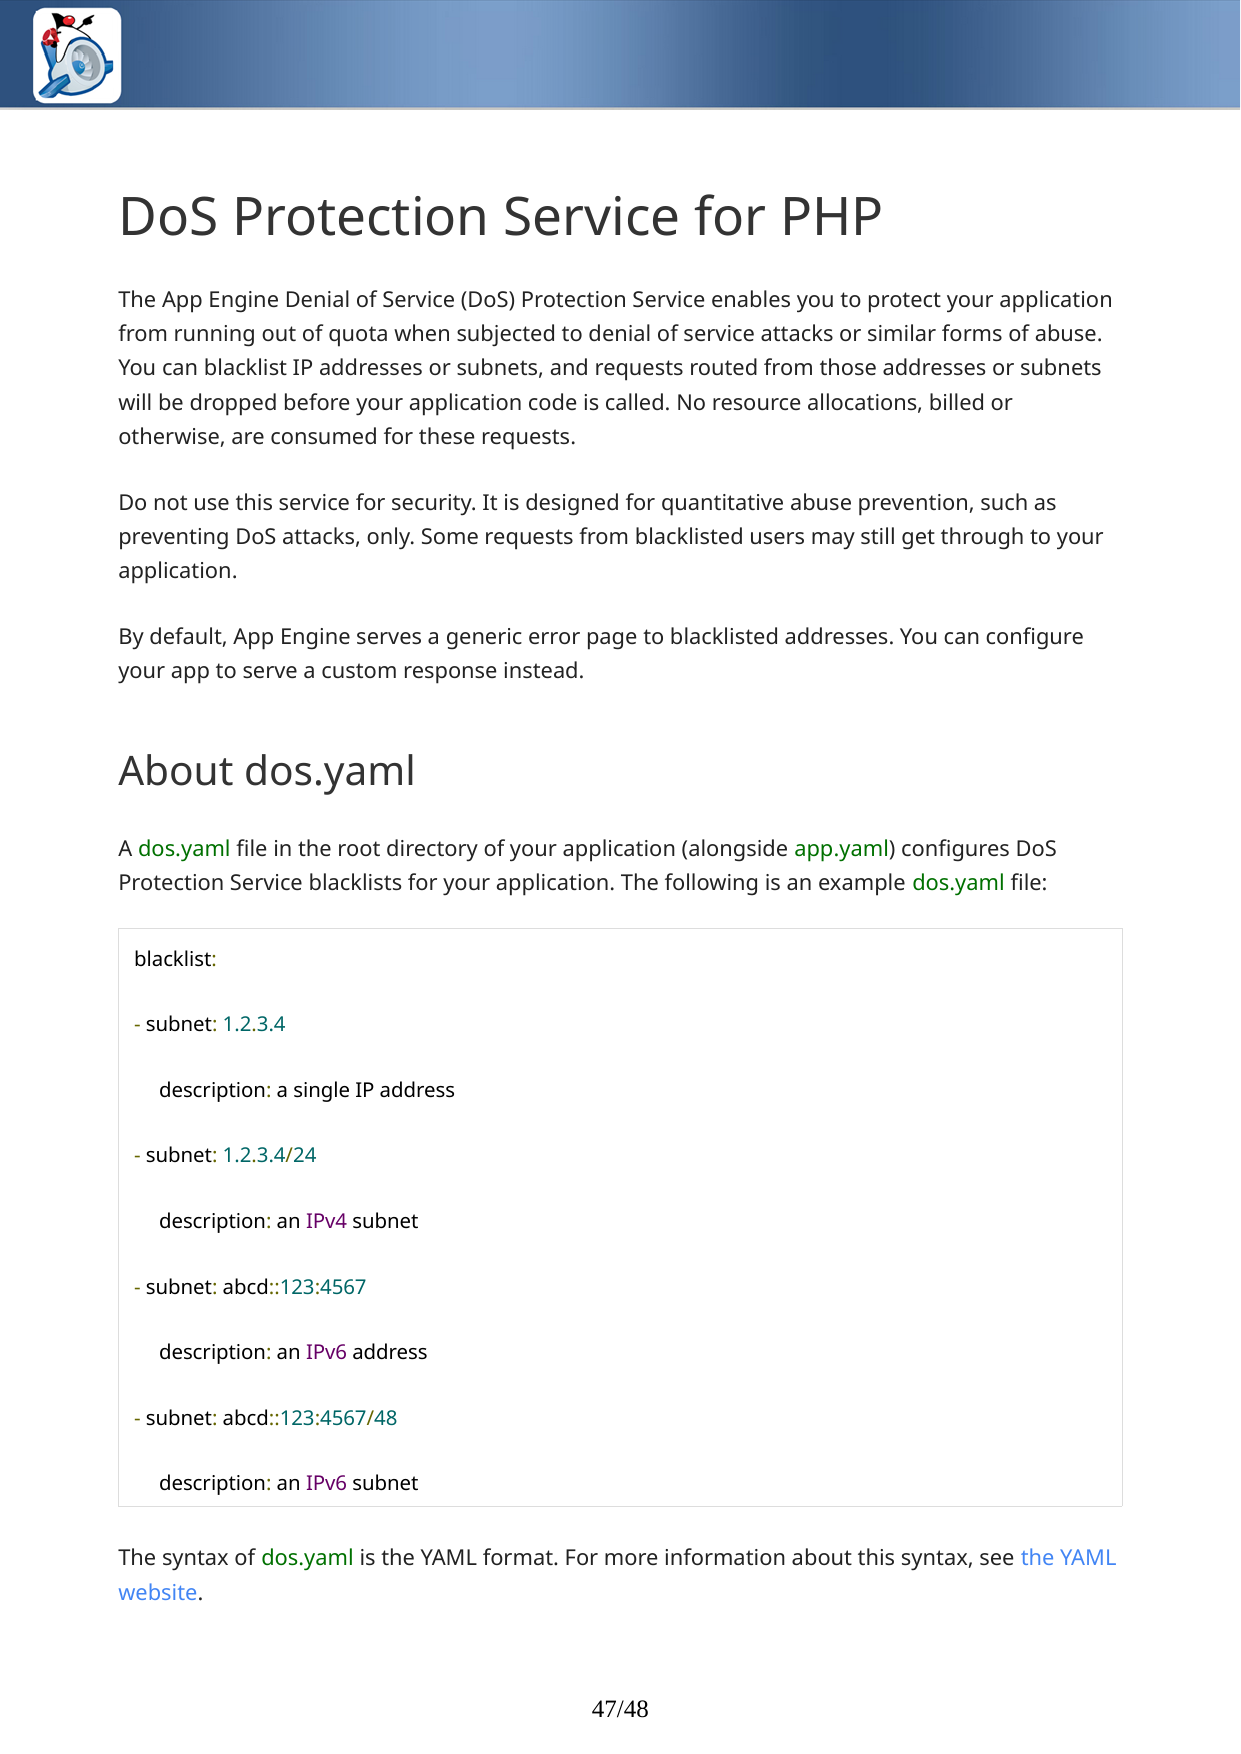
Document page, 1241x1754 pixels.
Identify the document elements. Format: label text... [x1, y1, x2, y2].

text - subnet: abcd::123:4567 [119, 1256, 1122, 1300]
subtitle DoS Protection Service for PHP [118, 178, 1122, 251]
text - subnet: 1.2.3.4/24 [119, 1125, 1122, 1169]
text - subnet: 1.2.3.4 [119, 994, 1122, 1038]
text By default, App Engine serves a generic error page to blacklisted addresses. You can configure your app to serve a custom response instead. [118, 617, 1122, 685]
text - subnet: abcd::123:4567/48 [119, 1387, 1122, 1431]
text The App Engine Denial of Service (DoS) Protection Service enables you to protect your application from running out of quota when subjected to denial of service attacks or similar forms of abuse. You can blacklist IP addresses or subnets, and requests routed from those addresses or subnets will be dropped before your application code is called. No resource allocations, billed or otherwise, are consumed for these requests. [118, 279, 1122, 451]
picture [0, 0, 1241, 110]
text description: an IPv4 subnet [119, 1191, 1122, 1234]
text description: an IPv6 subnet [119, 1453, 1122, 1506]
text The syntax of dos.yaml is the YAML format. For more information about this syntax, see the YAML website. [118, 1538, 1122, 1606]
text description: a single IP address [119, 1059, 1122, 1103]
text Do not use this service for security. It is designed for quantitative abuse prevention, such as preventing DoS attacks, only. Some requests from blacklisted users may still get through to your application. [118, 482, 1122, 585]
text blacklist: [119, 929, 1122, 972]
text description: an IPv6 address [119, 1322, 1122, 1366]
subtitle About dos.yaml [118, 742, 1122, 797]
text A dos.yaml file in the root directory of your application (alongside app.yaml) configures DoS Protection Service blacklists for your application. The following is an example dos.yaml file: [118, 828, 1122, 897]
